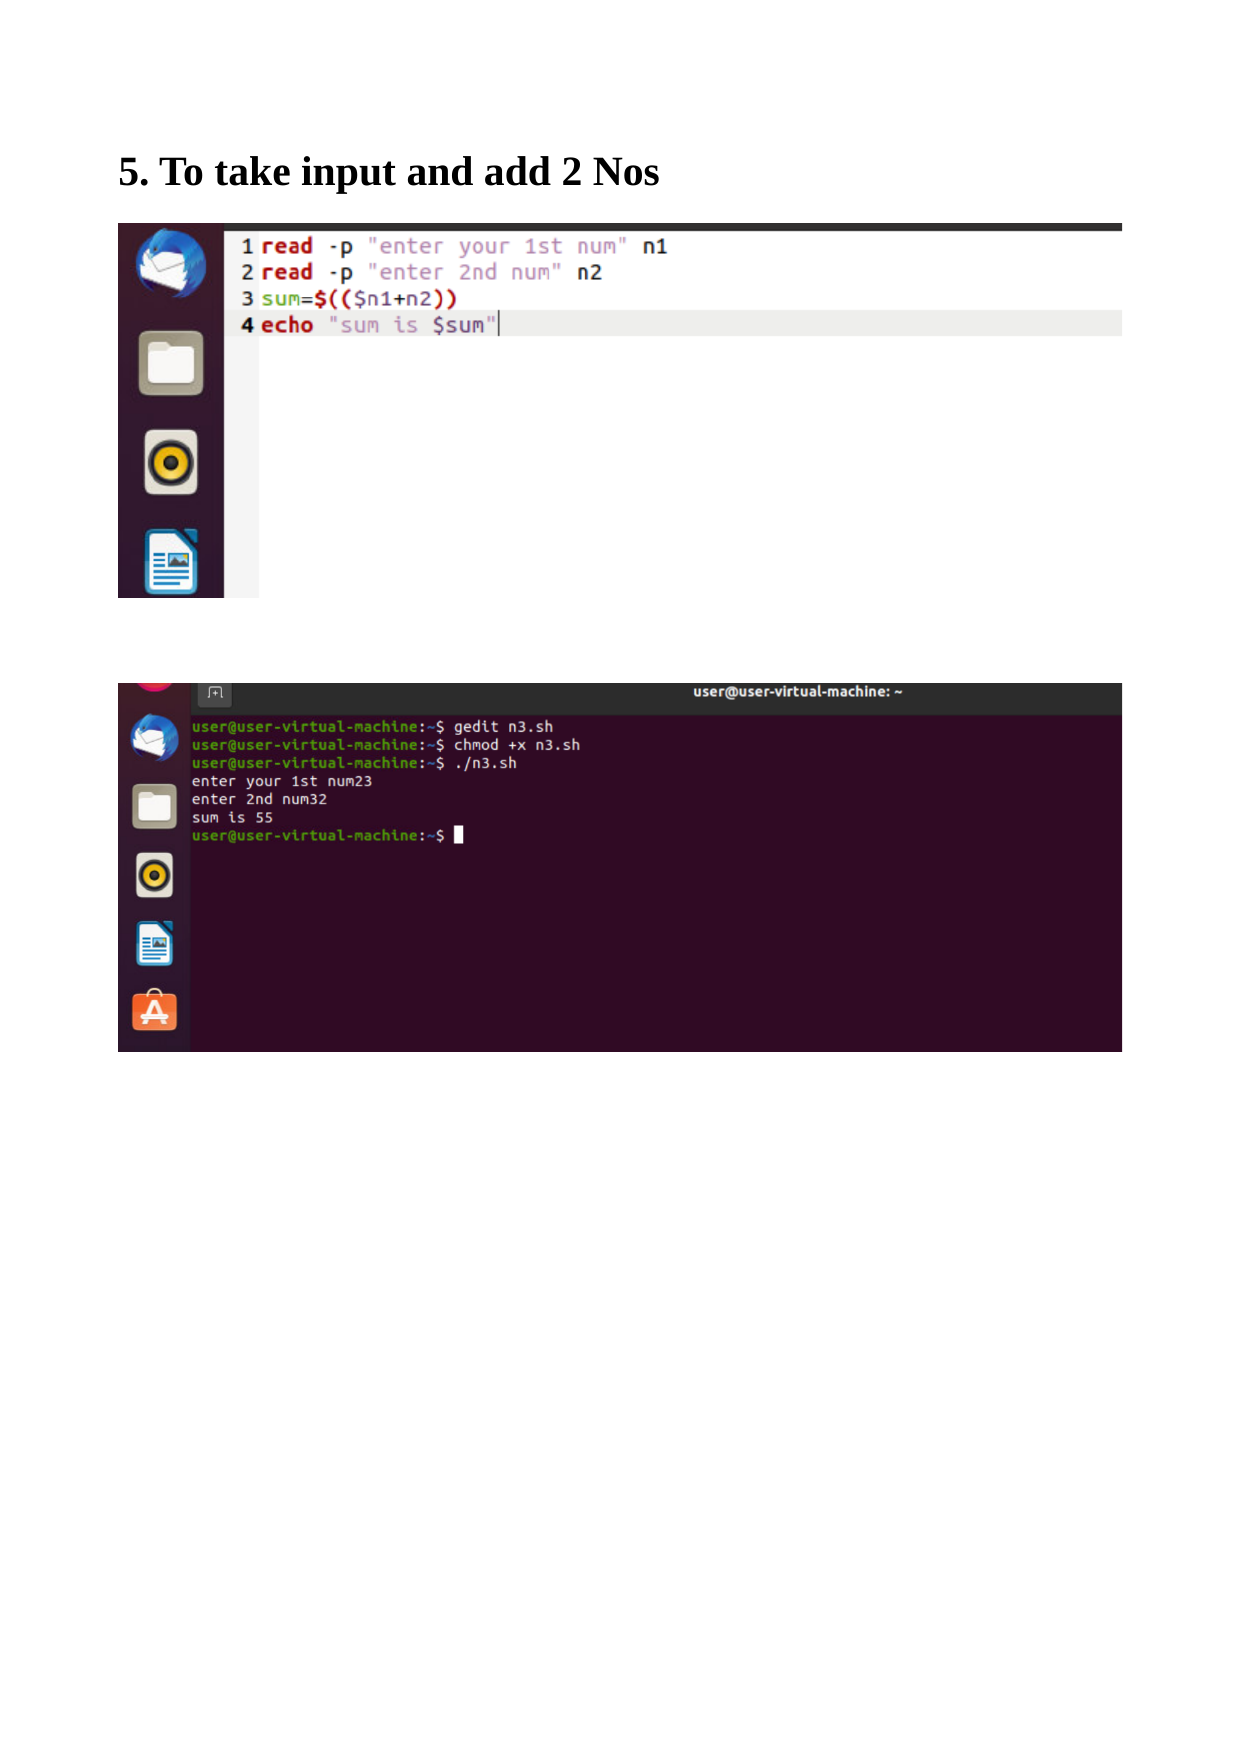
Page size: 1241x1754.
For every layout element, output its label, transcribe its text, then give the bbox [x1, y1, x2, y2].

text 5. To take input and add 2 Nos [118, 147, 1122, 195]
picture [118, 683, 1123, 1052]
picture [118, 223, 1123, 598]
